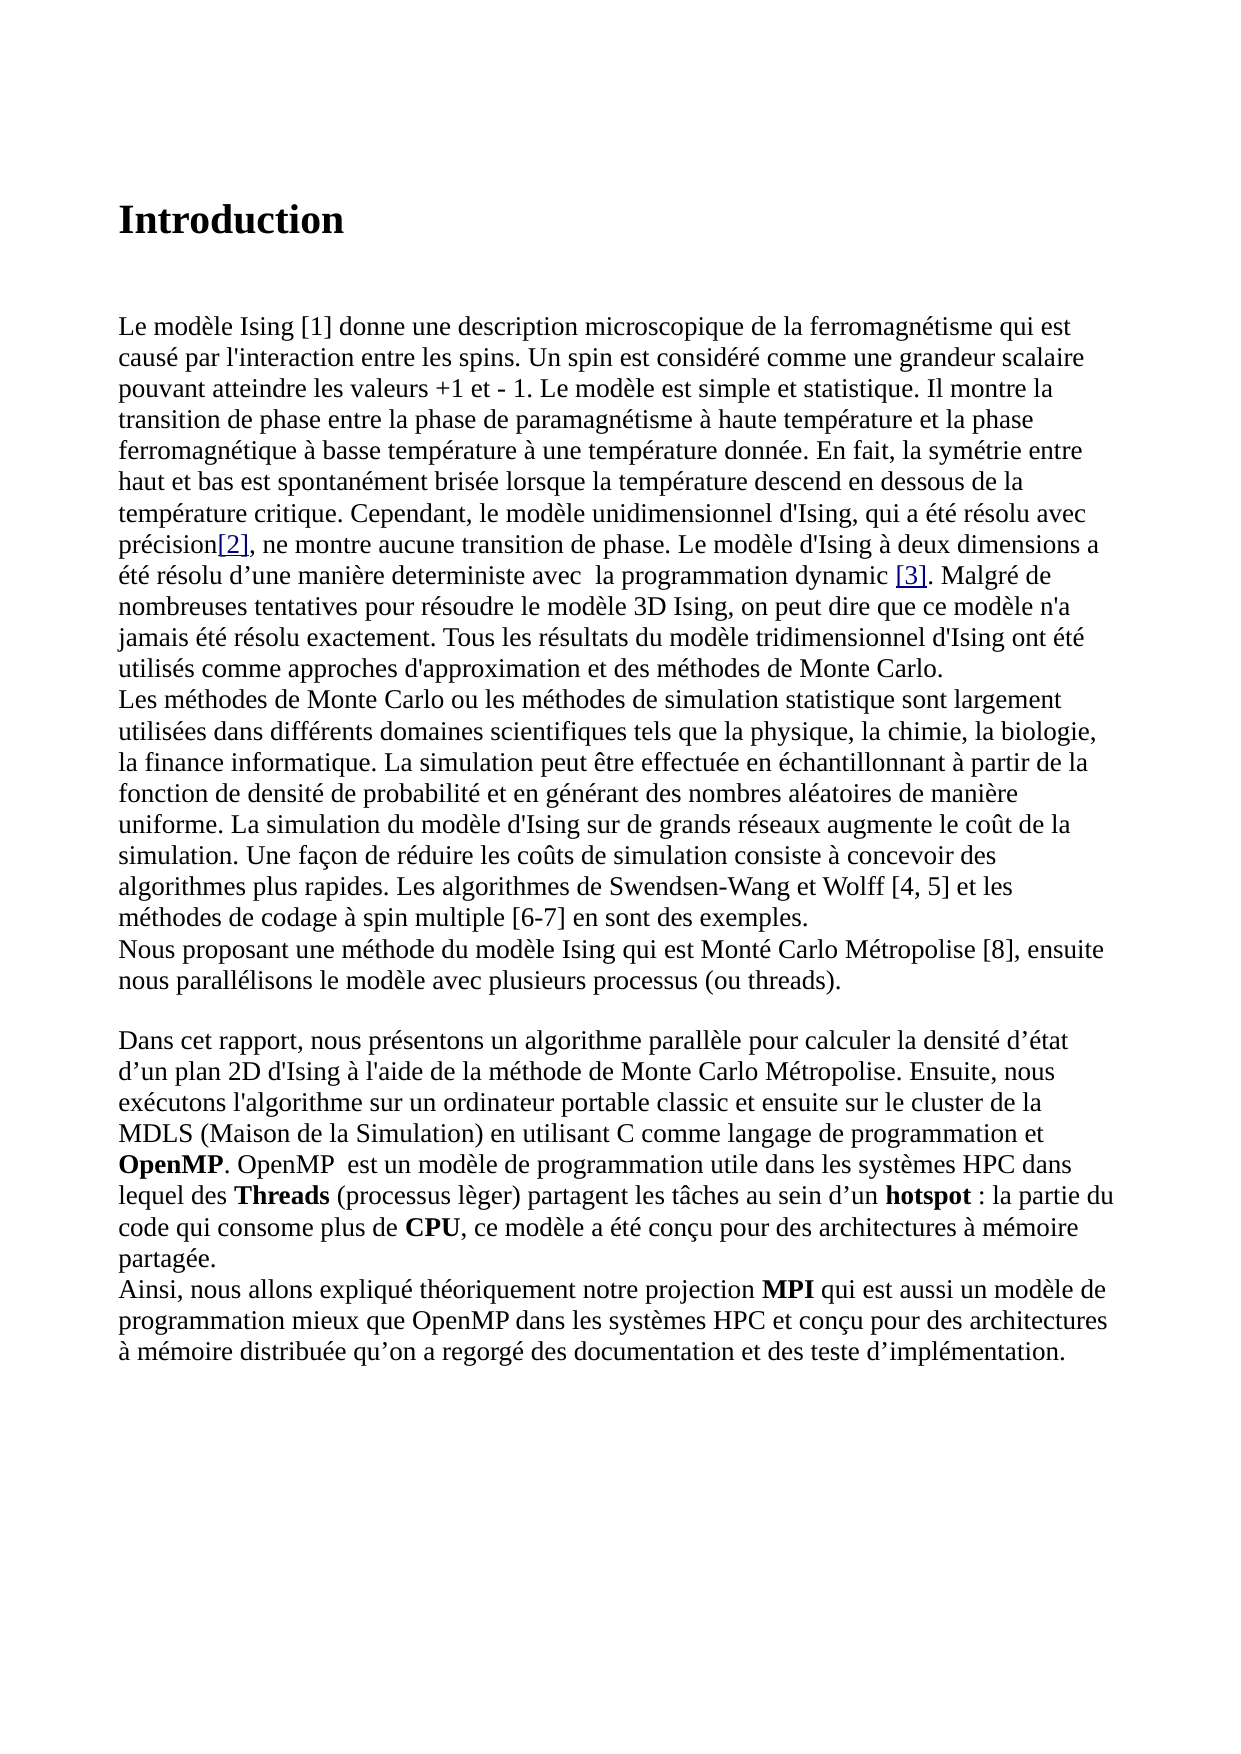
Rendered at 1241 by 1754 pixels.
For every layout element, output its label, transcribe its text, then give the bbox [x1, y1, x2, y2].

text Ainsi, nous allons expliqué théoriquement notre projection MPI qui est aussi un modèle de programmation mieux que OpenMP dans les systèmes HPC et conçu pour des architectures à mémoire distribuée qu’on a regorgé des documentation et des teste d’implémentation. [118, 1273, 1122, 1366]
text Dans cet rapport, nous présentons un algorithme parallèle pour calculer la densité d’état d’un plan 2D d'Ising à l'aide de la méthode de Monte Carlo Métropolise. Ensuite, nous exécutons l'algorithme sur un ordinateur portable classic et ensuite sur le cluster de la MDLS (Maison de la Simulation) en utilisant C comme langage de programmation et OpenMP. OpenMP est un modèle de programmation utile dans les systèmes HPC dans lequel des Threads (processus lèger) partagent les tâches au sein d’un hotspot : la partie du code qui consome plus de CPU, ce modèle a été conçu pour des architectures à mémoire partagée. [118, 1024, 1122, 1273]
text Nous proposant une méthode du modèle Ising qui est Monté Carlo Métropolise [8], ensuite nous parallélisons le modèle avec plusieurs processus (ou threads). [118, 933, 1122, 995]
text Les méthodes de Monte Carlo ou les méthodes de simulation statistique sont largement utilisées dans différents domaines scientifiques tels que la physique, la chimie, la biologie, la finance informatique. La simulation peut être effectuée en échantillonnant à partir de la fonction de densité de probabilité et en générant des nombres aléatoires de manière uniforme. La simulation du modèle d'Ising sur de grands réseaux augmente le coût de la simulation. Une façon de réduire les coûts de simulation consiste à concevoir des algorithmes plus rapides. Les algorithmes de Swendsen-Wang et Wolff [4, 5] et les méthodes de codage à spin multiple [6-7] en sont des exemples. [118, 683, 1122, 933]
text Introduction [118, 195, 1122, 243]
text Le modèle Ising [1] donne une description microscopique de la ferromagnétisme qui est causé par l'interaction entre les spins. Un spin est considéré comme une grandeur scalaire pouvant atteindre les valeurs +1 et - 1. Le modèle est simple et statistique. Il montre la transition de phase entre la phase de paramagnétisme à haute température et la phase ferromagnétique à basse température à une température donnée. En fait, la symétrie entre haut et bas est spontanément brisée lorsque la température descend en dessous de la température critique. Cependant, le modèle unidimensionnel d'Ising, qui a été résolu avec précision[2], ne montre aucune transition de phase. Le modèle d'Ising à deux dimensions a été résolu d’une manière deterministe avec la programmation dynamic [3]. Malgré de nombreuses tentatives pour résoudre le modèle 3D Ising, on peut dire que ce modèle n'a jamais été résolu exactement. Tous les résultats du modèle tridimensionnel d'Ising ont été utilisés comme approches d'approximation et des méthodes de Monte Carlo. [118, 310, 1122, 683]
